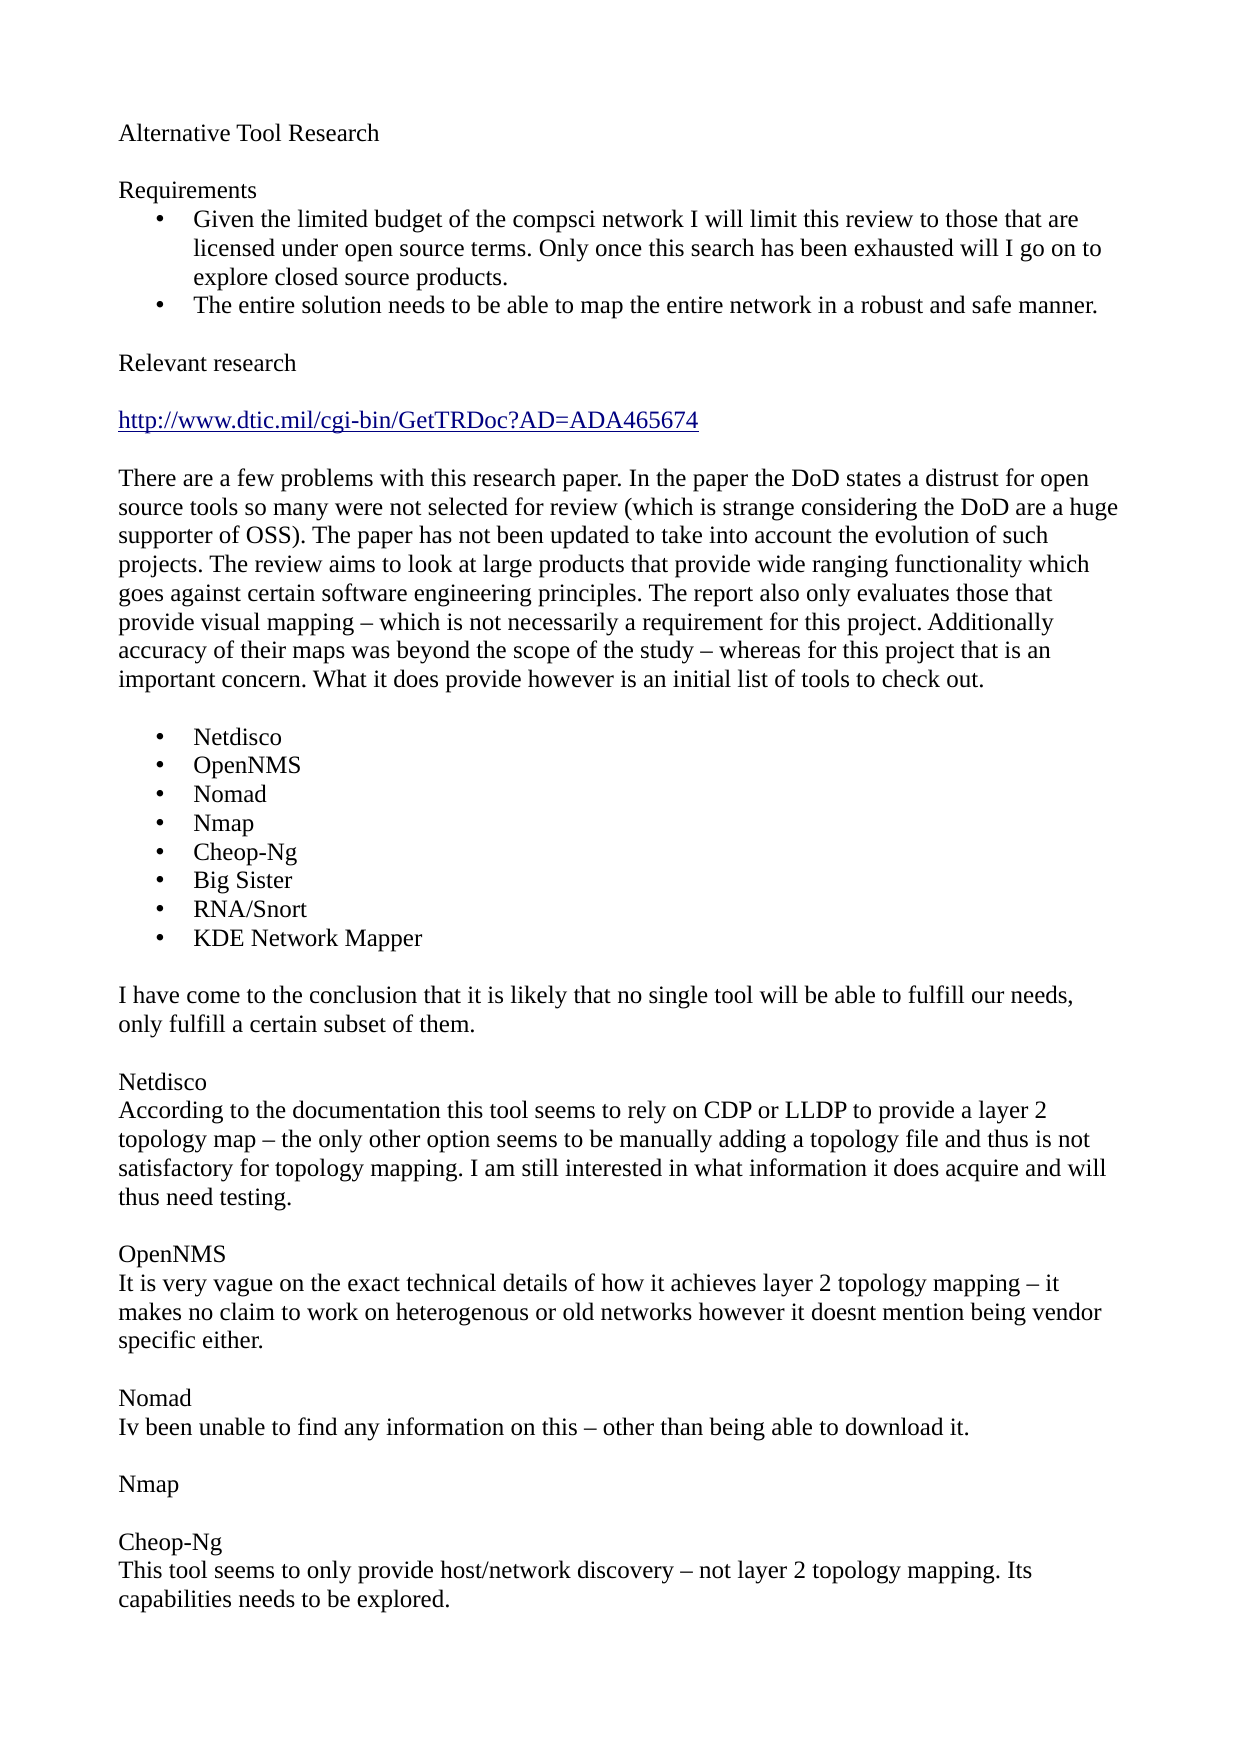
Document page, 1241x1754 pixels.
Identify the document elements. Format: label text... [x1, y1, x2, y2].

text OpenNMS [118, 1239, 1122, 1268]
list Big Sister [156, 866, 1122, 894]
text Nomad [118, 1383, 1122, 1412]
text I have come to the conclusion that it is likely that no single tool will be able to fulfill our needs, only fulfill a certain subset of them. [118, 981, 1122, 1038]
list Cheop-Ng [156, 837, 1122, 866]
text Alternative Tool Research [118, 118, 1122, 147]
list The entire solution needs to be able to map the entire network in a robust and safe manner. [156, 291, 1122, 319]
text Netdisco [118, 1067, 1122, 1096]
text This tool seems to only provide host/network discovery – not layer 2 topology mapping. Its capabilities needs to be explored. [118, 1556, 1122, 1613]
text Cheop-Ng [118, 1527, 1122, 1556]
list KDE Network Mapper [156, 923, 1122, 952]
text http://www.dtic.mil/cgi-bin/GetTRDoc?AD=ADA465674 [118, 406, 1122, 434]
list OpenNMS [156, 751, 1122, 779]
text According to the documentation this tool seems to rely on CDP or LLDP to provide a layer 2 topology map – the only other option seems to be manually adding a topology file and thus is not satisfactory for topology mapping. I am still interested in what information it does acquire and will thus need testing. [118, 1096, 1122, 1211]
text Requirements [118, 176, 1122, 204]
text Nmap [118, 1469, 1122, 1498]
list Netdisco [156, 722, 1122, 751]
text Iv been unable to find any information on this – other than being able to download it. [118, 1412, 1122, 1441]
list Nmap [156, 808, 1122, 837]
list RNA/Snort [156, 894, 1122, 923]
text It is very vague on the exact technical details of how it achieves layer 2 topology mapping – it makes no claim to work on heterogenous or old networks however it doesnt mention being vendor specific either. [118, 1268, 1122, 1354]
list Given the limited budget of the compsci network I will limit this review to those that are licensed under open source terms. Only once this search has been exhausted will I go on to explore closed source products. [156, 204, 1122, 291]
list Nomad [156, 779, 1122, 808]
text There are a few problems with this research paper. In the paper the DoD states a distrust for open source tools so many were not selected for review (which is strange considering the DoD are a huge supporter of OSS). The paper has not been updated to take into account the evolution of such projects. The review aims to look at large products that provide wide ranging functionality which goes against certain software engineering principles. The report also only evaluates those that provide visual mapping – which is not necessarily a requirement for this project. Additionally accuracy of their maps was beyond the scope of the study – whereas for this project that is an important concern. What it does provide however is an initial list of tools to check out. [118, 463, 1122, 693]
text Relevant research [118, 348, 1122, 377]
